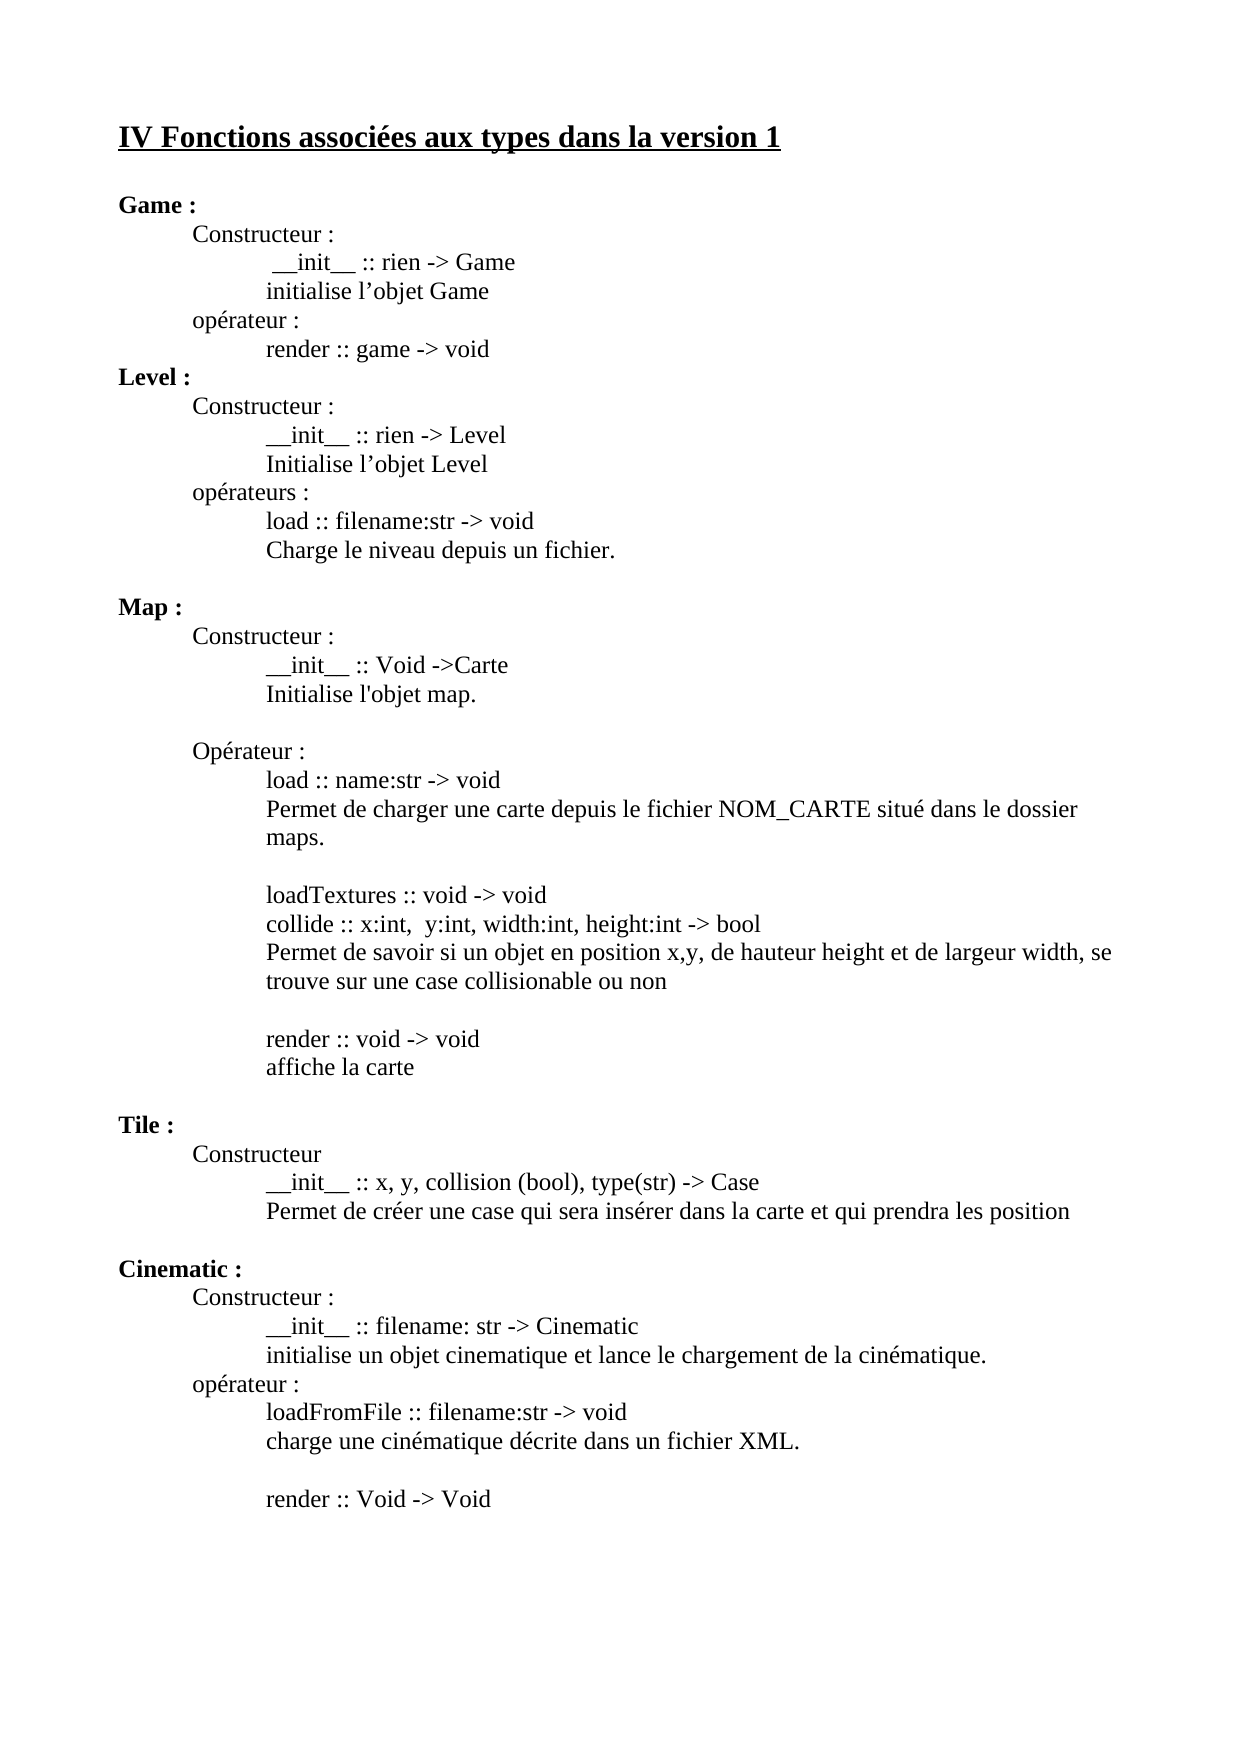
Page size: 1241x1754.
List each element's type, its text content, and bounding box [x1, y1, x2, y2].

text render :: game -> void [118, 334, 1122, 362]
text render :: void -> void [118, 1024, 1122, 1052]
text Permet de savoir si un objet en position x,y, de hauteur height et de largeur width, se trouve sur une case collisionable ou non [118, 937, 1122, 995]
text collide :: x:int, y:int, width:int, height:int -> bool [118, 909, 1122, 937]
text Charge le niveau depuis un fichier. [118, 535, 1122, 564]
text Game : [118, 190, 1122, 219]
text IV Fonctions associées aux types dans la version 1 [118, 118, 1122, 154]
text initialise l’objet Game [118, 276, 1122, 305]
text opérateur : [118, 305, 1122, 334]
text Initialise l'objet map. [118, 679, 1122, 707]
text load :: name:str -> void [118, 765, 1122, 794]
text Constructeur : [118, 391, 1122, 420]
text charge une cinématique décrite dans un fichier XML. [118, 1426, 1122, 1455]
text opérateur : [118, 1369, 1122, 1397]
text Map : [118, 592, 1122, 621]
text __init__ :: rien -> Level [118, 420, 1122, 449]
text Constructeur : [118, 219, 1122, 247]
text __init__ :: filename: str -> Cinematic [118, 1311, 1122, 1340]
text Tile : [118, 1110, 1122, 1139]
text Constructeur [118, 1139, 1122, 1167]
text initialise un objet cinematique et lance le chargement de la cinématique. [118, 1340, 1122, 1369]
text __init__ :: x, y, collision (bool), type(str) -> Case [118, 1167, 1122, 1196]
text loadFromFile :: filename:str -> void [118, 1397, 1122, 1426]
text Constructeur : [118, 1282, 1122, 1311]
text Permet de créer une case qui sera insérer dans la carte et qui prendra les position [118, 1196, 1122, 1225]
text load :: filename:str -> void [118, 506, 1122, 535]
text Initialise l’objet Level [118, 449, 1122, 477]
text affiche la carte [118, 1052, 1122, 1081]
text render :: Void -> Void [118, 1484, 1122, 1512]
text Permet de charger une carte depuis le fichier NOM_CARTE situé dans le dossier maps. [118, 794, 1122, 851]
text loadTextures :: void -> void [118, 880, 1122, 909]
text Opérateur : [118, 736, 1122, 765]
text Cinematic : [118, 1254, 1122, 1282]
text opérateurs : [118, 477, 1122, 506]
text Level : [118, 362, 1122, 391]
text __init__ :: Void ->Carte [118, 650, 1122, 679]
text Constructeur : [118, 621, 1122, 650]
text __init__ :: rien -> Game [118, 247, 1122, 276]
